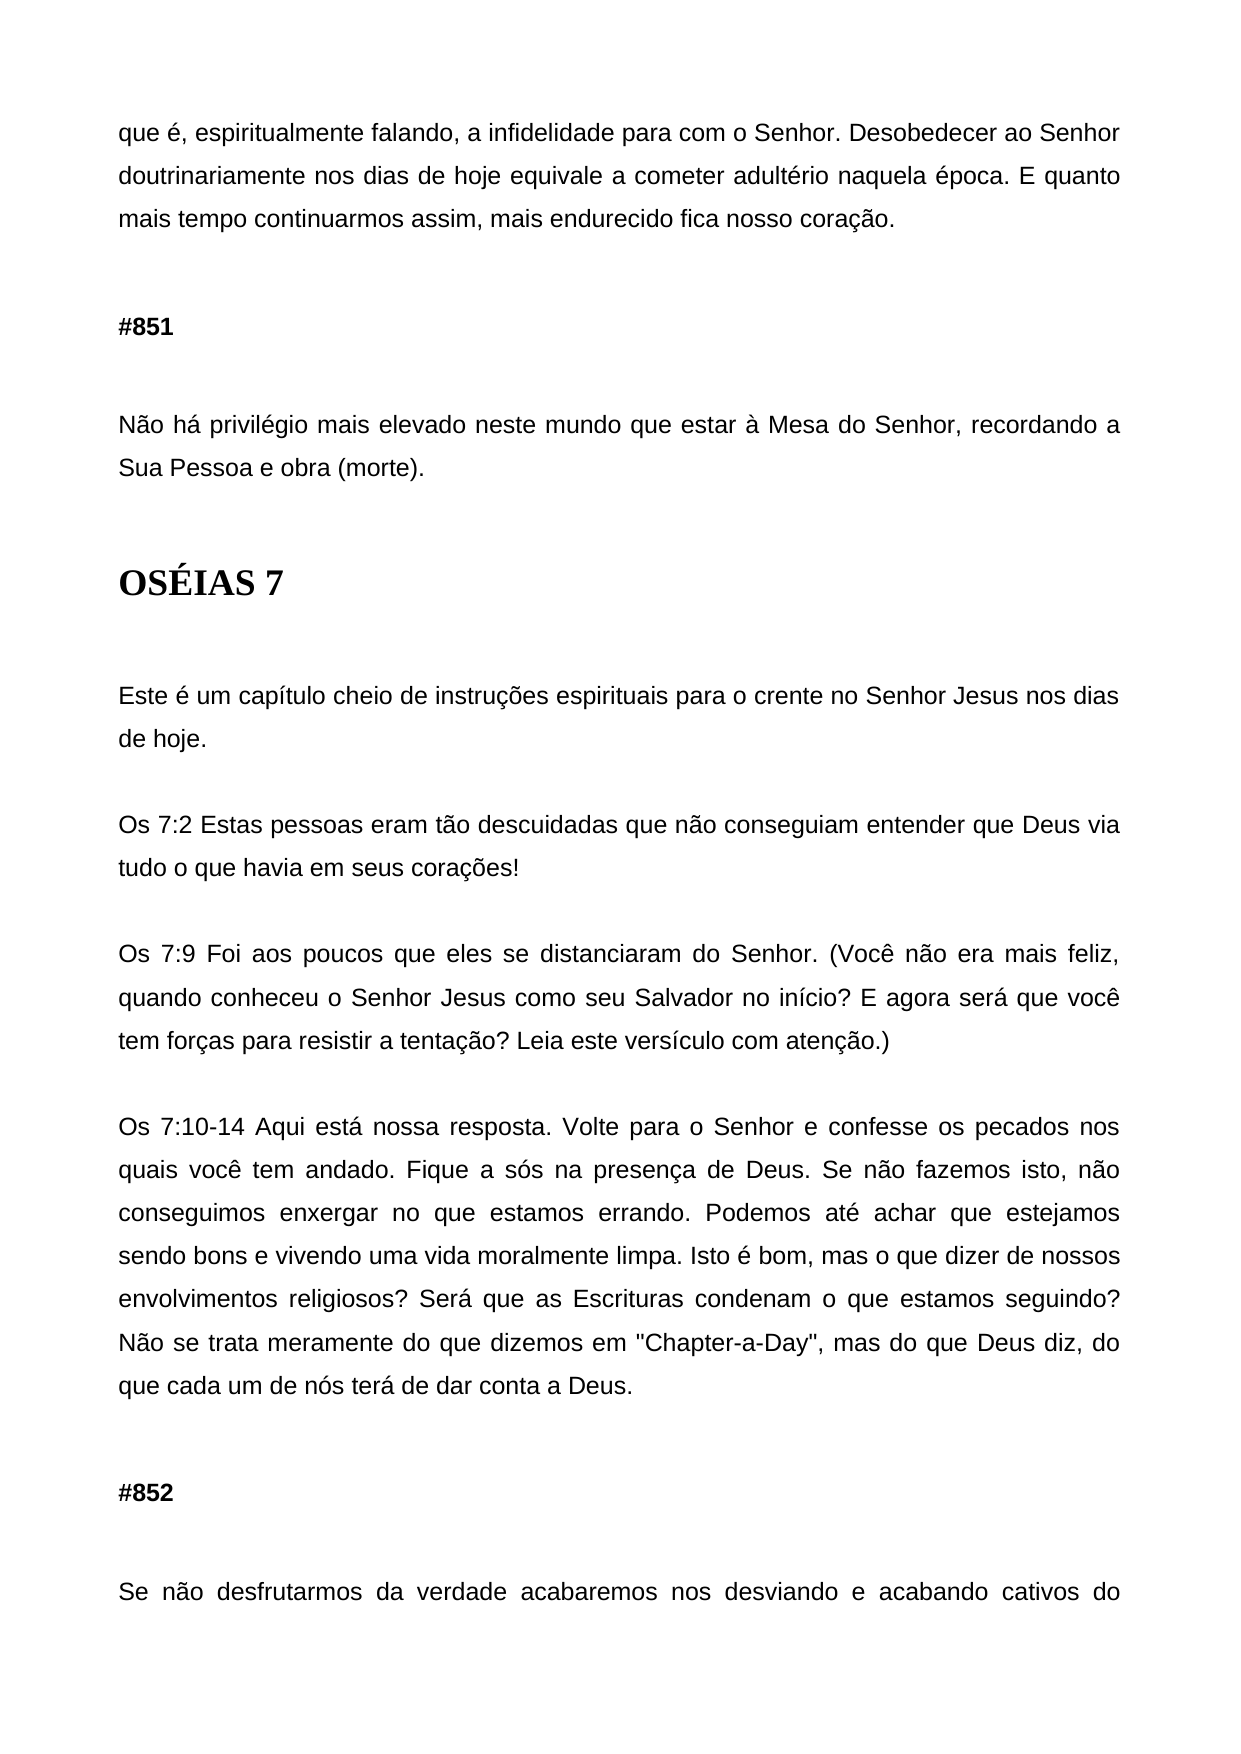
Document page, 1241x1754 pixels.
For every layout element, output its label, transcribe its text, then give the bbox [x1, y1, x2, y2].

subtitle #851 [118, 311, 1122, 340]
text Os 7:2 Estas pessoas eram tão descuidadas que não conseguiam entender que Deus via tudo o que havia em seus corações! [118, 810, 1122, 882]
subtitle #852 [118, 1478, 1122, 1507]
text Os 7:10-14 Aqui está nossa resposta. Volte para o Senhor e confesse os pecados nos quais você tem andado. Fique a sós na presença de Deus. Se não fazemos isto, não conseguimos enxergar no que estamos errando. Podemos até achar que estejamos sendo bons e vivendo uma vida moralmente limpa. Isto é bom, mas o que dizer de nossos envolvimentos religiosos? Será que as Escrituras condenam o que estamos seguindo? Não se trata meramente do que dizemos em "Chapter-a-Day", mas do que Deus diz, do que cada um de nós terá de dar conta a Deus. [118, 1112, 1122, 1399]
text Não há privilégio mais elevado neste mundo que estar à Mesa do Senhor, recordando a Sua Pessoa e obra (morte). [118, 410, 1122, 482]
text Este é um capítulo cheio de instruções espirituais para o crente no Senhor Jesus nos dias de hoje. [118, 681, 1122, 753]
text que é, espiritualmente falando, a infidelidade para com o Senhor. Desobedecer ao Senhor doutrinariamente nos dias de hoje equivale a cometer adultério naquela época. E quanto mais tempo continuarmos assim, mais endurecido fica nosso coração. [118, 118, 1122, 233]
subtitle OSÉIAS 7 [118, 560, 1122, 603]
text Se não desfrutarmos da verdade acabaremos nos desviando e acabando cativos do [118, 1577, 1122, 1605]
text Os 7:9 Foi aos poucos que eles se distanciaram do Senhor. (Você não era mais feliz, quando conheceu o Senhor Jesus como seu Salvador no início? E agora será que você tem forças para resistir a tentação? Leia este versículo com atenção.) [118, 939, 1122, 1054]
